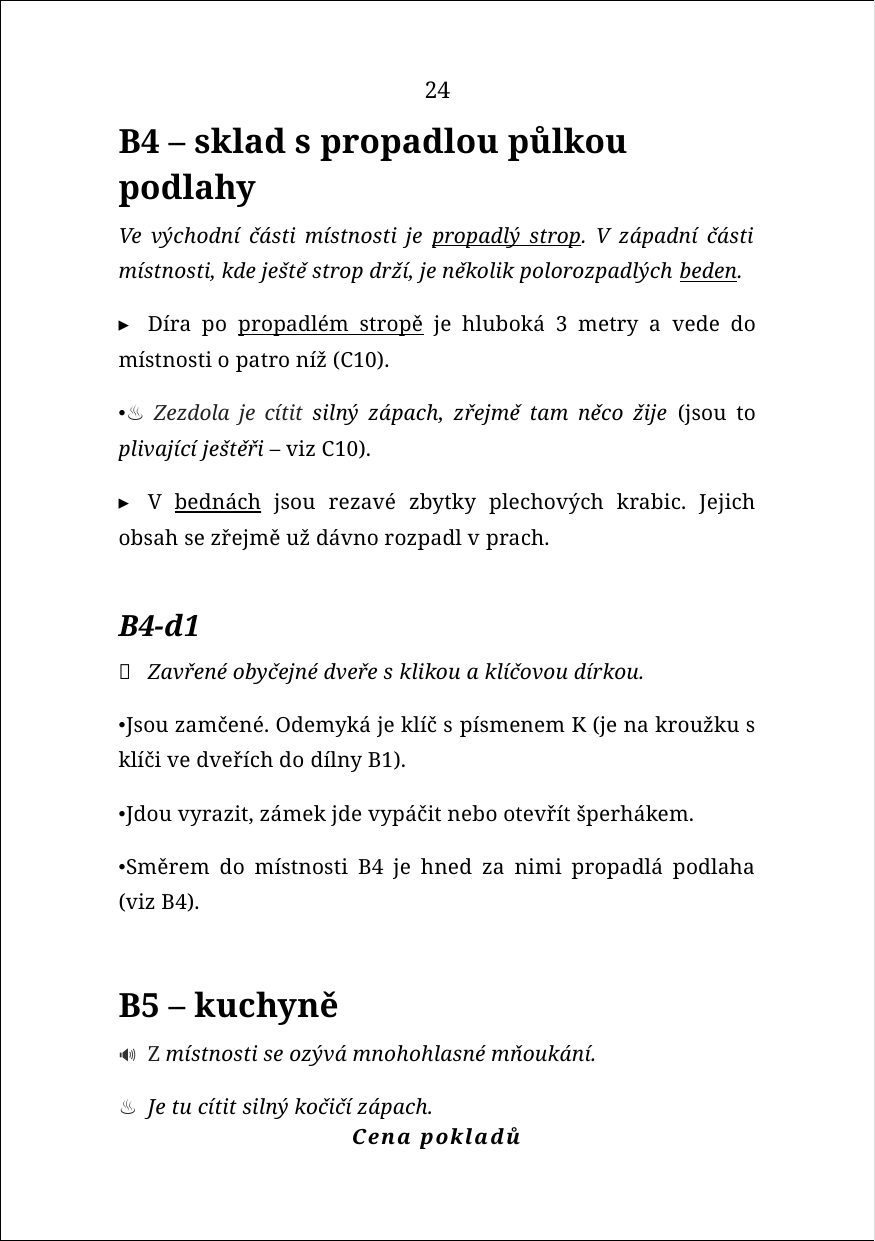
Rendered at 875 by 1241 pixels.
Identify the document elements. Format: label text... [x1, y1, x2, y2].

text 🚪 Zavřené obyčejné dveře s⁠ klikou a⁠ klíčovou dírkou. [118, 657, 756, 685]
list Jsou zamčené. Odemyká je klíč s⁠ písmenem K⁠ (je na kroužku s⁠ klíči ve dveřích do dílny B1). [118, 710, 756, 774]
subtitle B5 – kuchyně [118, 982, 756, 1027]
list Jdou vyrazit, zámek jde vypáčit nebo otevřít šperhákem. [118, 799, 756, 827]
list Směrem do místnosti B4 je hned za nimi propadlá podlaha (viz B4). [118, 852, 756, 916]
subtitle B4-d1 [118, 605, 756, 645]
text Ve východní části místnosti je propadlý strop. V⁠ západní části místnosti, kde ještě strop drží, je několik polorozpadlých beden. [118, 221, 756, 285]
text 🔊 Z⁠ místnosti se ozývá mnohohlasné mňoukání. [118, 1039, 756, 1068]
text ♨ Je tu cítit silný kočičí zápach. [118, 1092, 756, 1121]
text ▸ V⁠ bednách jsou rezavé zbytky plechových krabic. Jejich obsah se zřejmě už dávno rozpadl v⁠ prach. [118, 487, 756, 551]
text ▸ Díra po propadlém stropě je hluboká 3 metry a⁠ vede do místnosti o⁠ patro níž (C10). [118, 309, 756, 373]
subtitle B4 – sklad s⁠ propadlou půlkou podlahy [118, 118, 756, 209]
list ♨ Zezdola je cítit silný zápach, zřejmě tam něco žije (jsou to plivající ještěři – viz C10). [118, 398, 756, 462]
